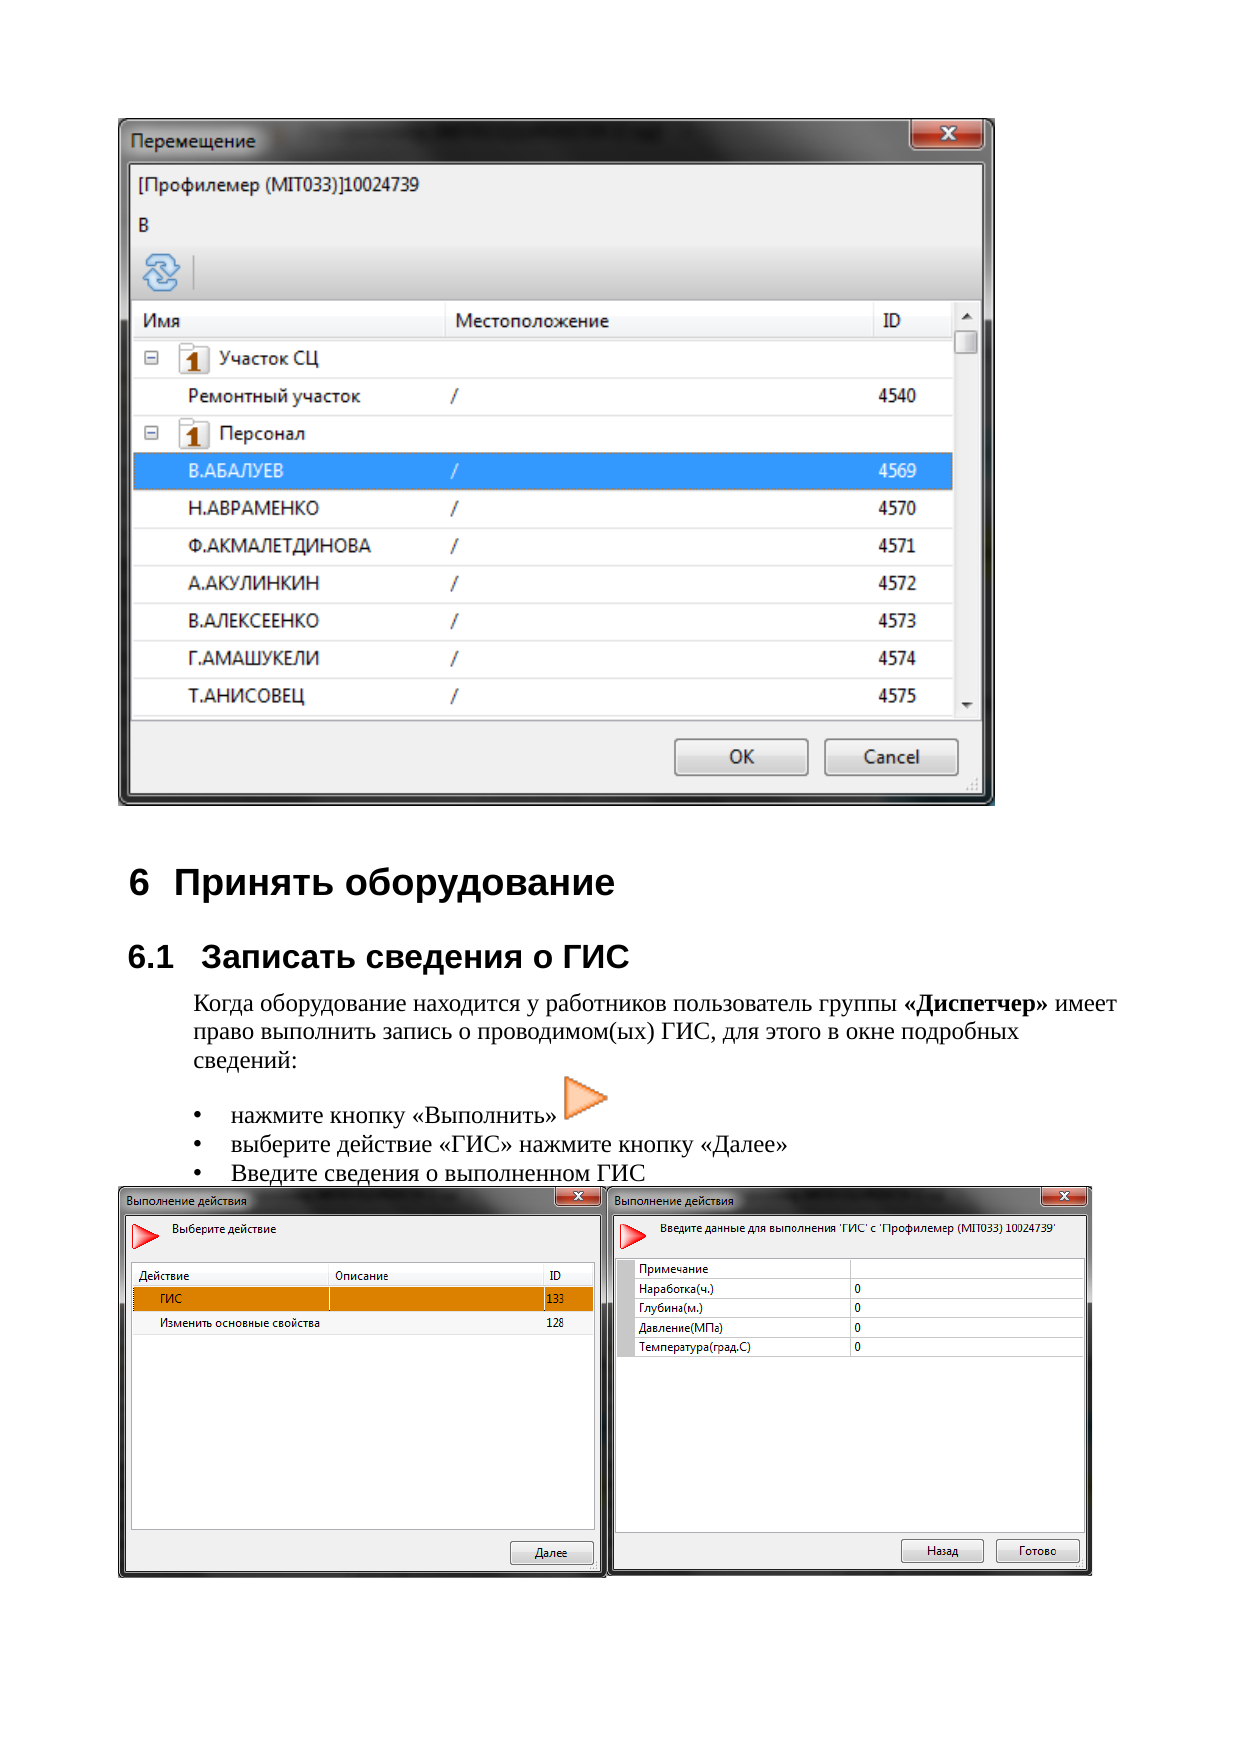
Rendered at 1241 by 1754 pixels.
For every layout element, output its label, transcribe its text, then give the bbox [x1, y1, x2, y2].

list выберите действие «ГИС» нажмите кнопку «Далее» [193, 1129, 1122, 1158]
picture [118, 118, 995, 806]
picture [118, 1186, 1093, 1578]
subtitle Записать сведения о ГИС [118, 936, 1122, 975]
picture [563, 1073, 614, 1124]
list Когда оборудование находится у работников пользователь группы «Диспетчер» имеет право выполнить запись о проводимом(ых) ГИС, для этого в окне подробных сведений: [156, 988, 1122, 1074]
list Введите сведения о выполненном ГИС [193, 1158, 1122, 1187]
subtitle Принять оборудование [118, 859, 1122, 903]
list нажмите кнопку «Выполнить» [193, 1074, 1122, 1129]
